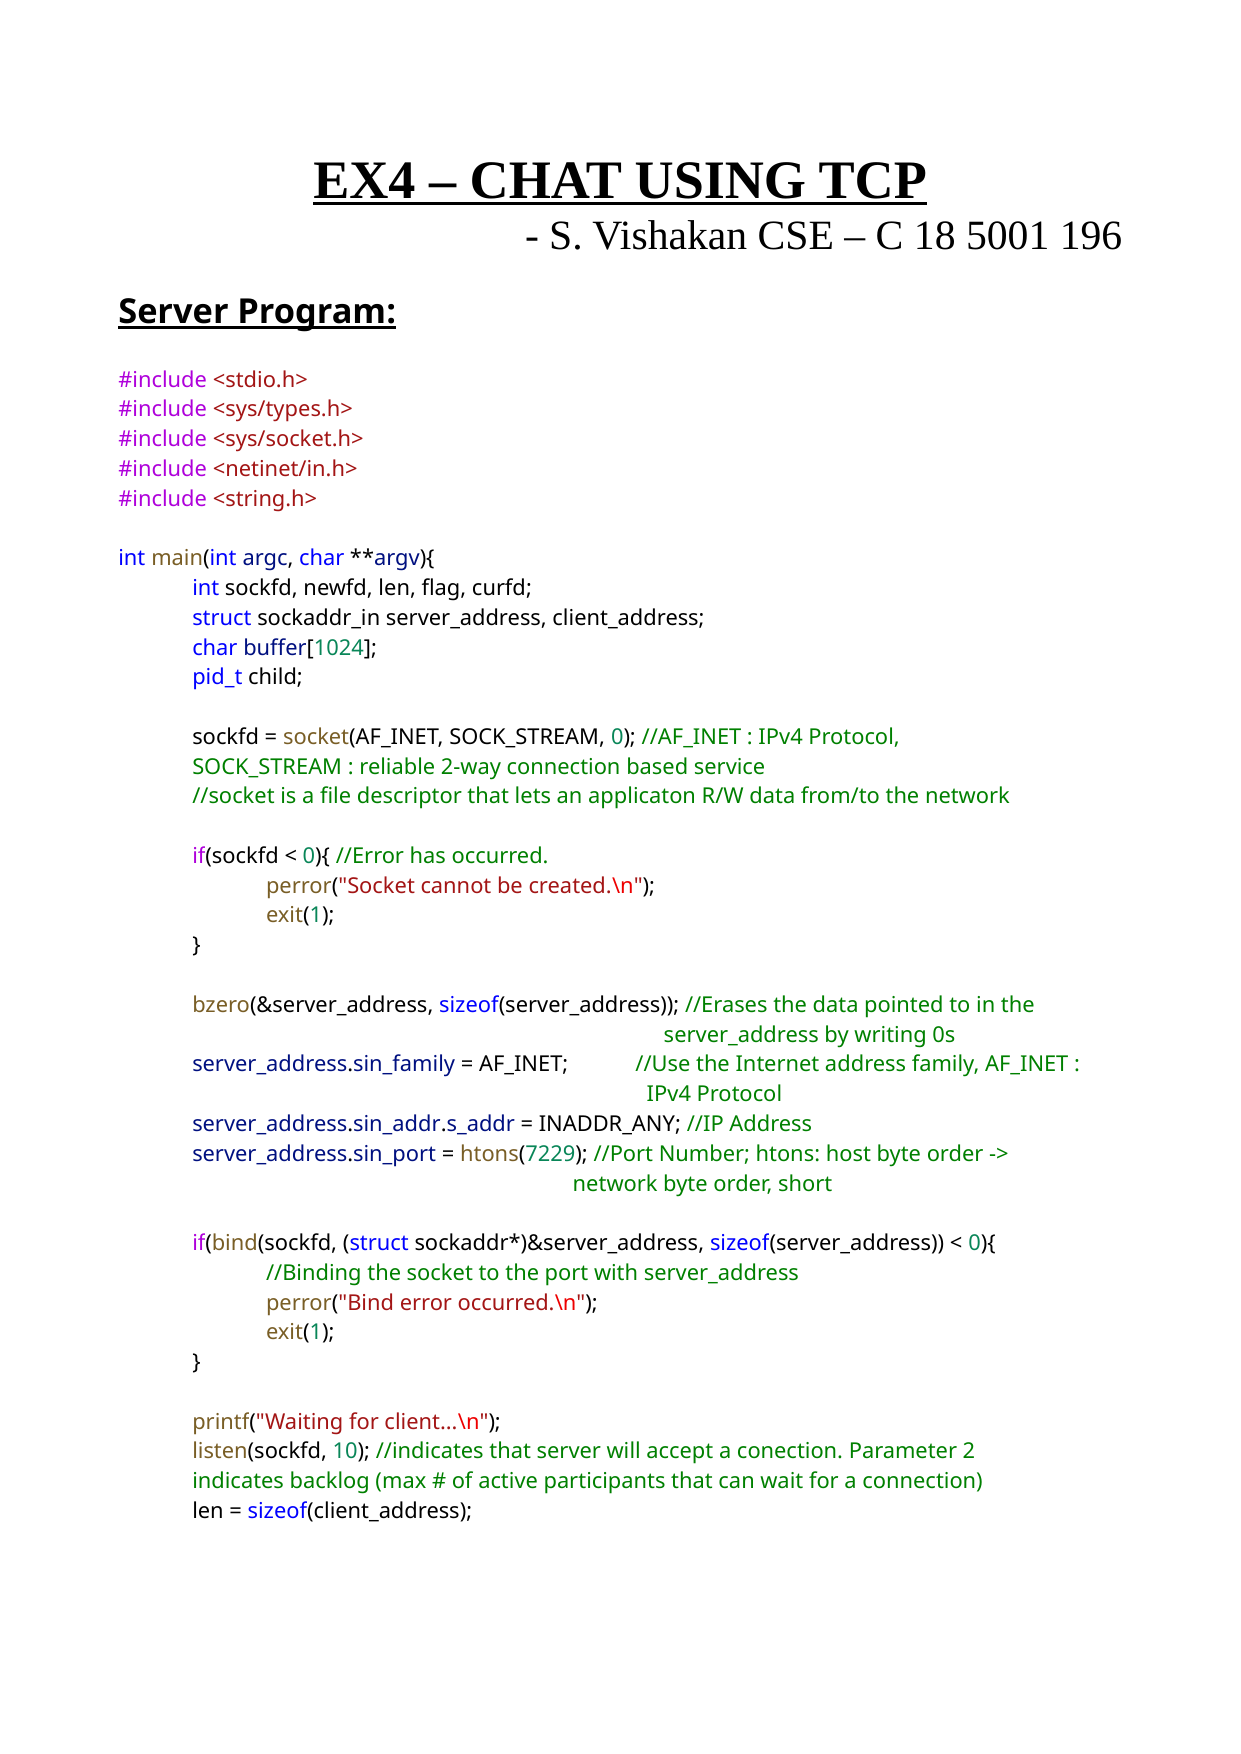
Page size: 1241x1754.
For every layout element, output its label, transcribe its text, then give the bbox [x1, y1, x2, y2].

text char buffer[1024]; [118, 632, 1122, 661]
text #include <netinet/in.h> [118, 453, 1122, 483]
text //Binding the socket to the port with server_address [118, 1257, 1122, 1287]
text server_address.sin_addr.s_addr = INADDR_ANY; //IP Address [118, 1108, 1122, 1138]
text if(sockfd < 0){ //Error has occurred. [118, 840, 1122, 870]
text #include <sys/socket.h> [118, 423, 1122, 453]
text exit(1); [118, 1316, 1122, 1346]
text perror("Bind error occurred.\n"); [118, 1287, 1122, 1316]
text bzero(&server_address, sizeof(server_address)); //Erases the data pointed to in the server_address by writing 0s [118, 989, 1122, 1048]
text if(bind(sockfd, (struct sockaddr*)&server_address, sizeof(server_address)) < 0){ [118, 1227, 1122, 1257]
text - S. Vishakan CSE – C 18 5001 196 [118, 210, 1122, 258]
text perror("Socket cannot be created.\n"); [118, 870, 1122, 899]
text #include <string.h> [118, 483, 1122, 512]
text len = sizeof(client_address); [118, 1495, 1122, 1525]
text #include <stdio.h> [118, 363, 1122, 393]
text struct sockaddr_in server_address, client_address; [118, 602, 1122, 632]
text } [118, 929, 1122, 959]
text int main(int argc, char **argv){ [118, 542, 1122, 572]
text Server Program: [118, 287, 1122, 334]
text server_address.sin_port = htons(7229); //Port Number; htons: host byte order -> network byte order, short [118, 1138, 1122, 1197]
text EX4 – CHAT USING TCP [118, 148, 1122, 210]
text printf("Waiting for client...\n"); [118, 1406, 1122, 1435]
text int sockfd, newfd, len, flag, curfd; [118, 572, 1122, 602]
text #include <sys/types.h> [118, 393, 1122, 423]
text } [118, 1346, 1122, 1376]
text server_address.sin_family = AF_INET; //Use the Internet address family, AF_INET : IPv4 Protocol [118, 1048, 1122, 1108]
text exit(1); [118, 899, 1122, 929]
text pid_t child; [118, 661, 1122, 691]
text //socket is a file descriptor that lets an applicaton R/W data from/to the network [118, 780, 1122, 810]
text listen(sockfd, 10); //indicates that server will accept a conection. Parameter 2 indicates backlog (max # of active participants that can wait for a connection) [118, 1435, 1122, 1495]
text sockfd = socket(AF_INET, SOCK_STREAM, 0); //AF_INET : IPv4 Protocol, SOCK_STREAM : reliable 2-way connection based service [118, 721, 1122, 780]
